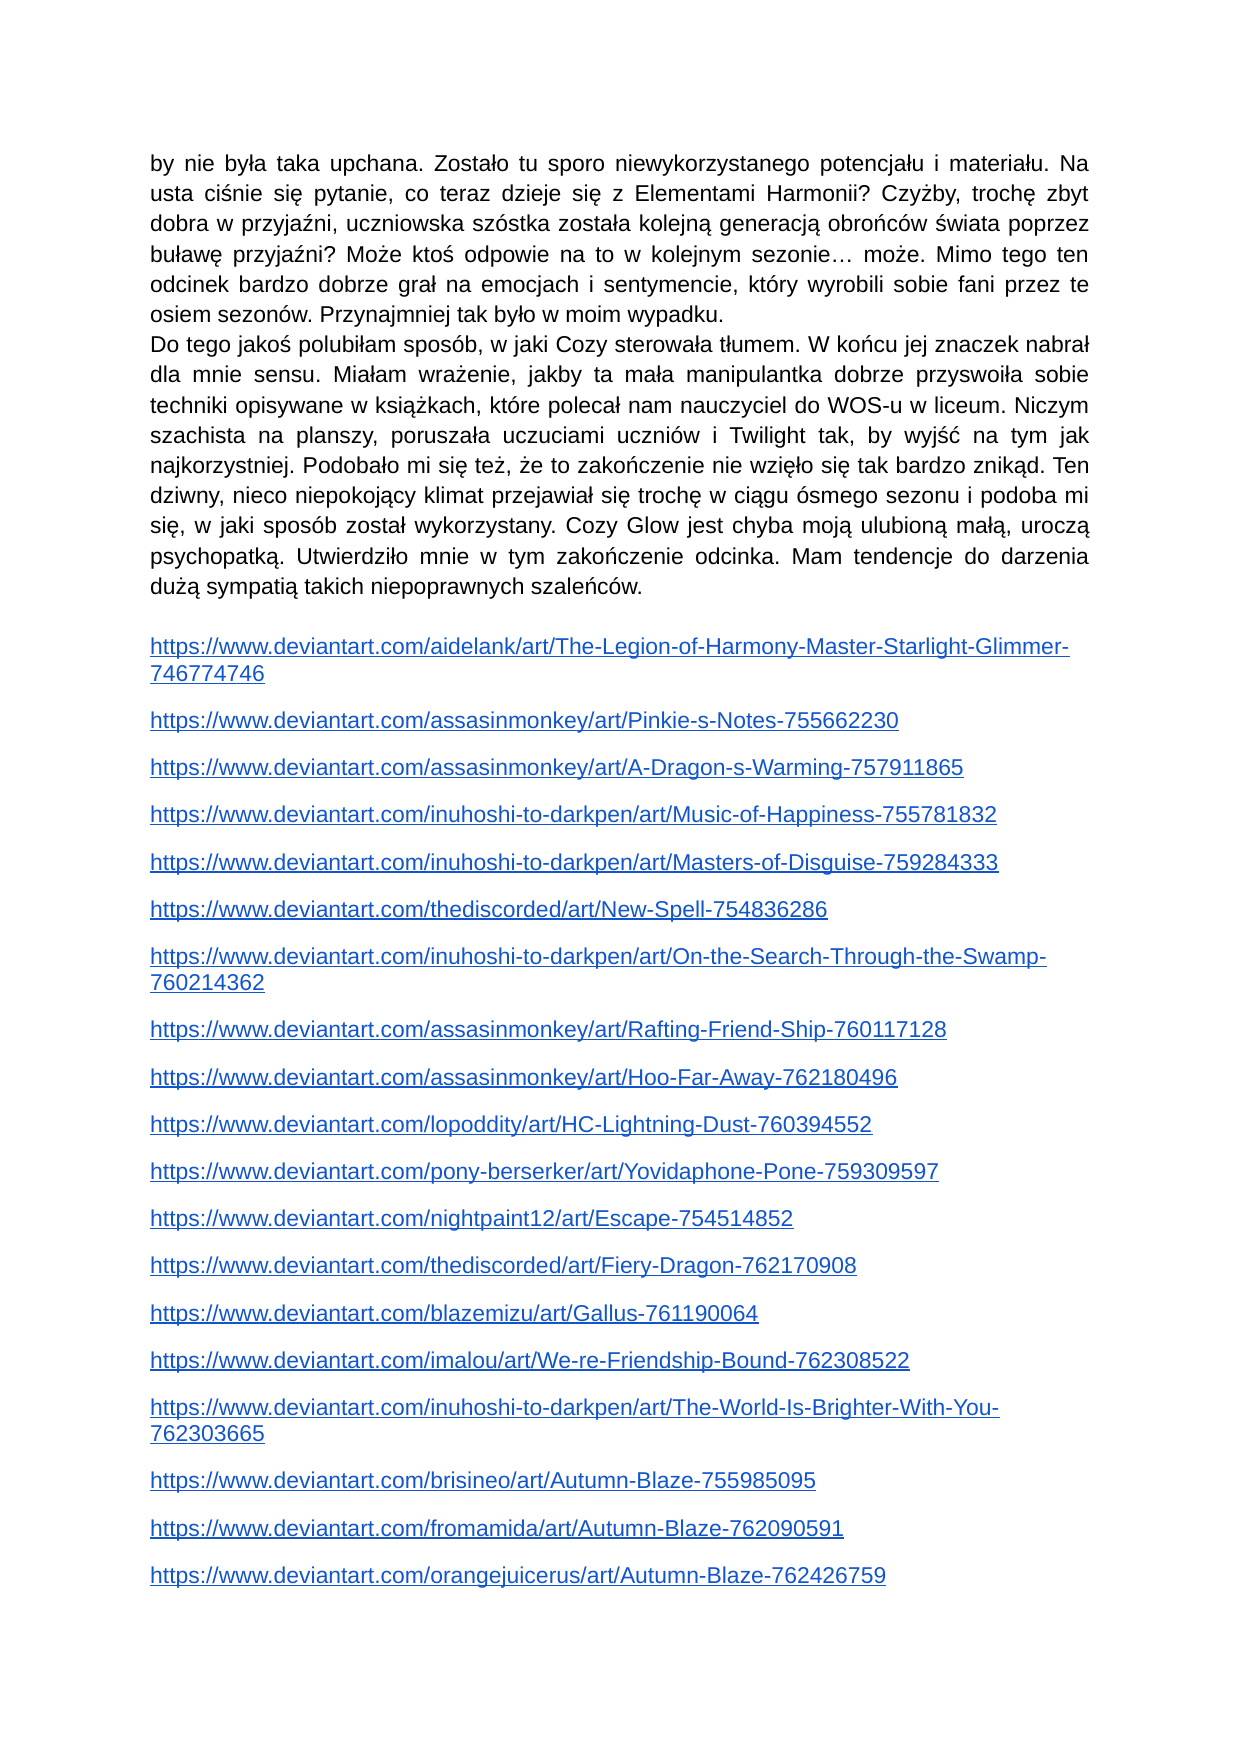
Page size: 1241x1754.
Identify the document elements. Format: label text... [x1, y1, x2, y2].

text https://www.deviantart.com/inuhoshi-to-darkpen/art/Music-of-Happiness-755781832 [150, 801, 1090, 828]
text Do tego jakoś polubiłam sposób, w jaki Cozy sterowała tłumem. W końcu jej znaczek nabrał dla mnie sensu. Miałam wrażenie, jakby ta mała manipulantka dobrze przyswoiła sobie techniki opisywane w książkach, które polecał nam nauczyciel do WOS-u w liceum. Niczym szachista na planszy, poruszała uczuciami uczniów i Twilight tak, by wyjść na tym jak najkorzystniej. Podobało mi się też, że to zakończenie nie wzięło się tak bardzo znikąd. Ten dziwny, nieco niepokojący klimat przejawiał się trochę w ciągu ósmego sezonu i podoba mi się, w jaki sposób został wykorzystany. Cozy Glow jest chyba moją ulubioną małą, uroczą psychopatką. Utwierdziło mnie w tym zakończenie odcinka. Mam tendencje do darzenia dużą sympatią takich niepoprawnych szaleńców. [150, 331, 1090, 599]
text https://www.deviantart.com/brisineo/art/Autumn-Blaze-755985095 [150, 1467, 1090, 1494]
text https://www.deviantart.com/imalou/art/We-re-Friendship-Bound-762308522 [150, 1347, 1090, 1373]
text https://www.deviantart.com/thediscorded/art/Fiery-Dragon-762170908 [150, 1252, 1090, 1279]
text https://www.deviantart.com/pony-berserker/art/Yovidaphone-Pone-759309597 [150, 1158, 1090, 1184]
text https://www.deviantart.com/nightpaint12/art/Escape-754514852 [150, 1205, 1090, 1231]
text https://www.deviantart.com/fromamida/art/Autumn-Blaze-762090591 [150, 1514, 1090, 1541]
text https://www.deviantart.com/inuhoshi-to-darkpen/art/Masters-of-Disguise-759284333 [150, 848, 1090, 875]
text https://www.deviantart.com/assasinmonkey/art/Pinkie-s-Notes-755662230 [150, 707, 1090, 733]
text https://www.deviantart.com/assasinmonkey/art/Rafting-Friend-Ship-760117128 [150, 1016, 1090, 1043]
text by nie była taka upchana. Zostało tu sporo niewykorzystanego potencjału i materiału. Na usta ciśnie się pytanie, co teraz dzieje się z Elementami Harmonii? Czyżby, trochę zbyt dobra w przyjaźni, uczniowska szóstka została kolejną generacją obrońców świata poprzez buławę przyjaźni? Może ktoś odpowie na to w kolejnym sezonie… może. Mimo tego ten odcinek bardzo dobrze grał na emocjach i sentymencie, który wyrobili sobie fani przez te osiem sezonów. Przynajmniej tak było w moim wypadku. [150, 150, 1090, 327]
text https://www.deviantart.com/inuhoshi-to-darkpen/art/The-World-Is-Brighter-With-You-762303665 [150, 1394, 1090, 1447]
text https://www.deviantart.com/aidelank/art/The-Legion-of-Harmony-Master-Starlight-Glimmer-746774746 [150, 633, 1090, 686]
text https://www.deviantart.com/orangejuicerus/art/Autumn-Blaze-762426759 [150, 1562, 1090, 1588]
text https://www.deviantart.com/blazemizu/art/Gallus-761190064 [150, 1299, 1090, 1326]
text https://www.deviantart.com/inuhoshi-to-darkpen/art/On-the-Search-Through-the-Swamp-760214362 [150, 943, 1090, 996]
text https://www.deviantart.com/assasinmonkey/art/A-Dragon-s-Warming-757911865 [150, 754, 1090, 780]
text https://www.deviantart.com/thediscorded/art/New-Spell-754836286 [150, 896, 1090, 922]
text https://www.deviantart.com/lopoddity/art/HC-Lightning-Dust-760394552 [150, 1111, 1090, 1137]
text https://www.deviantart.com/assasinmonkey/art/Hoo-Far-Away-762180496 [150, 1063, 1090, 1090]
